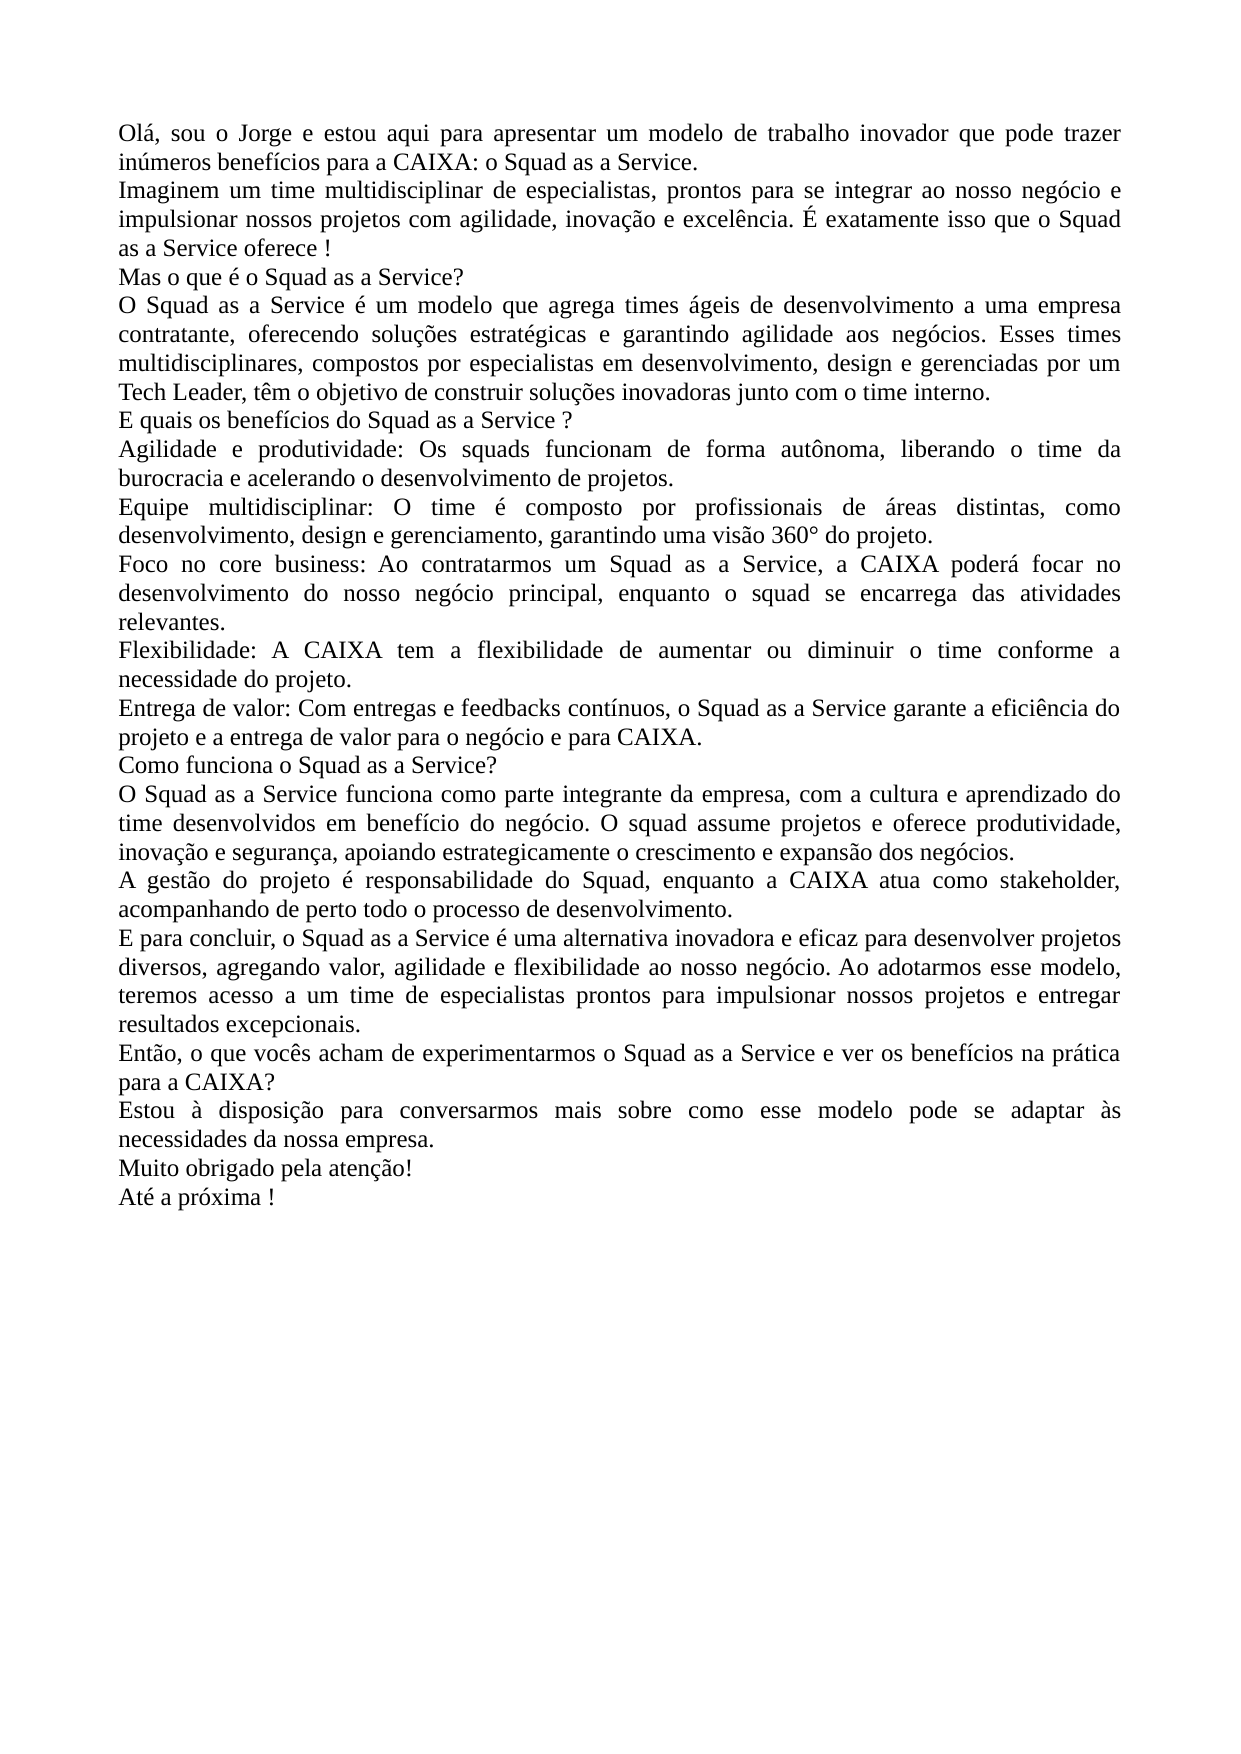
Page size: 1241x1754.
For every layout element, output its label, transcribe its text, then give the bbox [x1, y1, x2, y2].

text A gestão do projeto é responsabilidade do Squad, enquanto a CAIXA atua como stakeholder, acompanhando de perto todo o processo de desenvolvimento. [118, 866, 1122, 923]
text Foco no core business: Ao contratarmos um Squad as a Service, a CAIXA poderá focar no desenvolvimento do nosso negócio principal, enquanto o squad se encarrega das atividades relevantes. [118, 549, 1122, 636]
text Muito obrigado pela atenção! [118, 1153, 1122, 1182]
text Agilidade e produtividade: Os squads funcionam de forma autônoma, liberando o time da burocracia e acelerando o desenvolvimento de projetos. [118, 434, 1122, 492]
text Mas o que é o Squad as a Service? [118, 262, 1122, 291]
text Estou à disposição para conversarmos mais sobre como esse modelo pode se adaptar às necessidades da nossa empresa. [118, 1096, 1122, 1153]
text Flexibilidade: A CAIXA tem a flexibilidade de aumentar ou diminuir o time conforme a necessidade do projeto. [118, 636, 1122, 693]
text Até a próxima ! [118, 1182, 1122, 1211]
text E quais os benefícios do Squad as a Service ? [118, 406, 1122, 434]
text Então, o que vocês acham de experimentarmos o Squad as a Service e ver os benefícios na prática para a CAIXA? [118, 1038, 1122, 1096]
text Equipe multidisciplinar: O time é composto por profissionais de áreas distintas, como desenvolvimento, design e gerenciamento, garantindo uma visão 360° do projeto. [118, 492, 1122, 549]
text Imaginem um time multidisciplinar de especialistas, prontos para se integrar ao nosso negócio e impulsionar nossos projetos com agilidade, inovação e excelência. É exatamente isso que o Squad as a Service oferece ! [118, 176, 1122, 262]
text Como funciona o Squad as a Service? [118, 751, 1122, 779]
text O Squad as a Service é um modelo que agrega times ágeis de desenvolvimento a uma empresa contratante, oferecendo soluções estratégicas e garantindo agilidade aos negócios. Esses times multidisciplinares, compostos por especialistas em desenvolvimento, design e gerenciadas por um Tech Leader, têm o objetivo de construir soluções inovadoras junto com o time interno. [118, 291, 1122, 406]
text E para concluir, o Squad as a Service é uma alternativa inovadora e eficaz para desenvolver projetos diversos, agregando valor, agilidade e flexibilidade ao nosso negócio. Ao adotarmos esse modelo, teremos acesso a um time de especialistas prontos para impulsionar nossos projetos e entregar resultados excepcionais. [118, 923, 1122, 1038]
text Entrega de valor: Com entregas e feedbacks contínuos, o Squad as a Service garante a eficiência do projeto e a entrega de valor para o negócio e para CAIXA. [118, 693, 1122, 751]
text Olá, sou o Jorge e estou aqui para apresentar um modelo de trabalho inovador que pode trazer inúmeros benefícios para a CAIXA: o Squad as a Service. [118, 118, 1122, 176]
text O Squad as a Service funciona como parte integrante da empresa, com a cultura e aprendizado do time desenvolvidos em benefício do negócio. O squad assume projetos e oferece produtividade, inovação e segurança, apoiando estrategicamente o crescimento e expansão dos negócios. [118, 779, 1122, 866]
